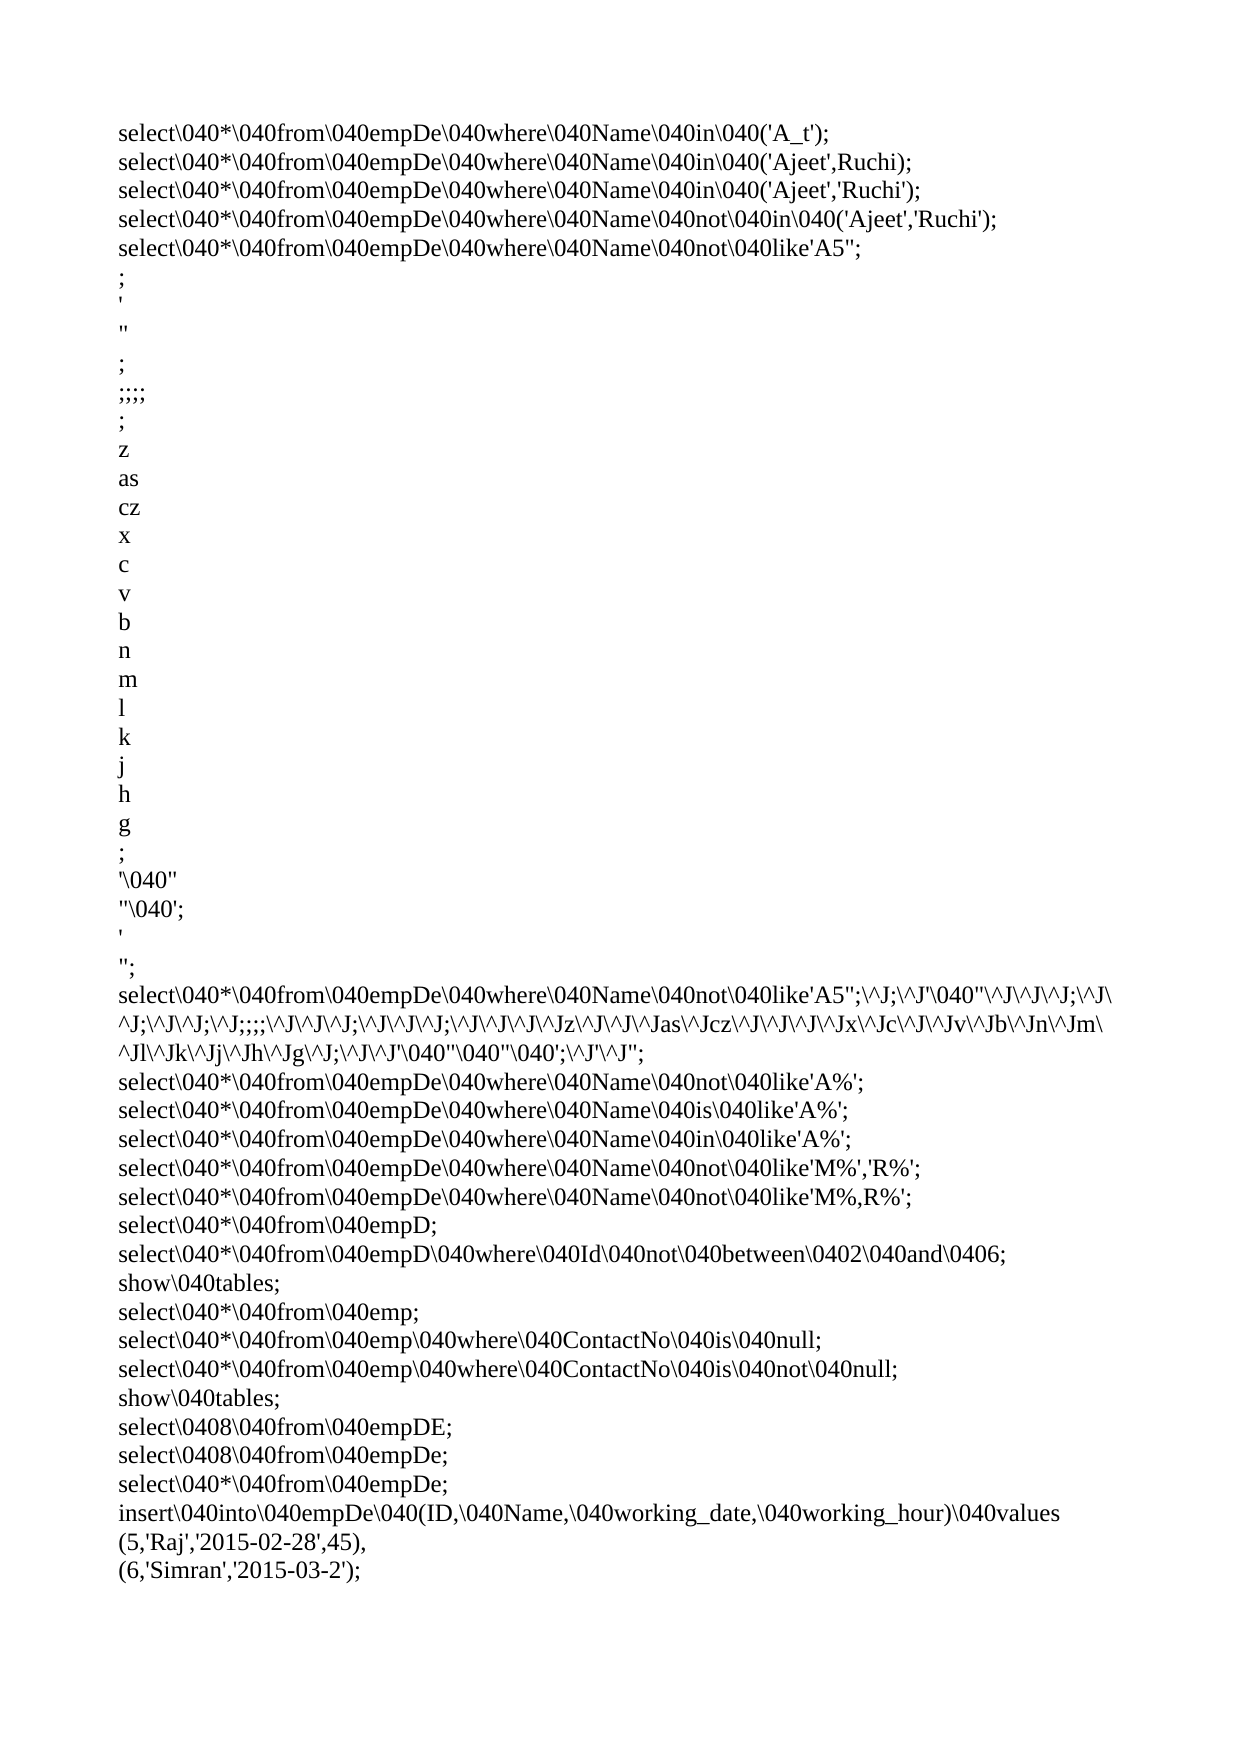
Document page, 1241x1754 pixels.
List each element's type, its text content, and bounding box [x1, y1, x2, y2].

text n [118, 636, 1122, 664]
text ;;;; [118, 377, 1122, 406]
text select\040*\040from\040empDe; [118, 1469, 1122, 1498]
text select\040*\040from\040empDe\040where\040Name\040in\040like'A%'; [118, 1124, 1122, 1153]
text cz [118, 492, 1122, 521]
text select\040*\040from\040emp\040where\040ContactNo\040is\040null; [118, 1326, 1122, 1354]
text select\040*\040from\040empD\040where\040Id\040not\040between\0402\040and\0406; [118, 1239, 1122, 1268]
text j [118, 751, 1122, 779]
text m [118, 664, 1122, 693]
text ' [118, 923, 1122, 952]
text ; [118, 837, 1122, 866]
text select\040*\040from\040empDe\040where\040Name\040not\040like'A5"; [118, 233, 1122, 262]
text select\040*\040from\040empDe\040where\040Name\040not\040like'M%','R%'; [118, 1153, 1122, 1182]
text x [118, 521, 1122, 549]
text k [118, 722, 1122, 751]
text c [118, 549, 1122, 578]
text select\040*\040from\040empD; [118, 1211, 1122, 1239]
text select\040*\040from\040empDe\040where\040Name\040in\040('Ajeet','Ruchi'); [118, 176, 1122, 204]
text select\040*\040from\040empDe\040where\040Name\040not\040like'M%,R%'; [118, 1182, 1122, 1211]
text l [118, 693, 1122, 722]
text z [118, 434, 1122, 463]
text select\040*\040from\040empDe\040where\040Name\040not\040like'A%'; [118, 1067, 1122, 1096]
text "; [118, 952, 1122, 981]
text select\040*\040from\040emp; [118, 1297, 1122, 1326]
text show\040tables; [118, 1383, 1122, 1412]
text select\040*\040from\040empDe\040where\040Name\040in\040('Ajeet',Ruchi); [118, 147, 1122, 176]
text ' [118, 291, 1122, 319]
text select\040*\040from\040empDe\040where\040Name\040not\040like'A5";\^J;\^J'\040"\^J\^J\^J;\^J\^J;\^J\^J;\^J;;;;\^J\^J\^J;\^J\^J\^J;\^J\^J\^J\^Jz\^J\^J\^Jas\^Jcz\^J\^J\^J\^Jx\^Jc\^J\^Jv\^Jb\^Jn\^Jm\^Jl\^Jk\^Jj\^Jh\^Jg\^J;\^J\^J'\040"\040"\040';\^J'\^J"; [118, 981, 1122, 1067]
text ; [118, 262, 1122, 291]
text select\040*\040from\040empDe\040where\040Name\040not\040in\040('Ajeet','Ruchi'); [118, 204, 1122, 233]
text select\040*\040from\040emp\040where\040ContactNo\040is\040not\040null; [118, 1354, 1122, 1383]
text (5,'Raj','2015-02-28',45), [118, 1527, 1122, 1556]
text select\040*\040from\040empDe\040where\040Name\040in\040('A_t'); [118, 118, 1122, 147]
text '\040" [118, 866, 1122, 894]
text insert\040into\040empDe\040(ID,\040Name,\040working_date,\040working_hour)\040values [118, 1498, 1122, 1527]
text ; [118, 406, 1122, 434]
text as [118, 463, 1122, 492]
text select\0408\040from\040empDe; [118, 1441, 1122, 1469]
text b [118, 607, 1122, 636]
text show\040tables; [118, 1268, 1122, 1297]
text g [118, 808, 1122, 837]
text h [118, 779, 1122, 808]
text select\040*\040from\040empDe\040where\040Name\040is\040like'A%'; [118, 1096, 1122, 1124]
text select\0408\040from\040empDE; [118, 1412, 1122, 1441]
text v [118, 578, 1122, 607]
text " [118, 319, 1122, 348]
text "\040'; [118, 894, 1122, 923]
text (6,'Simran','2015-03-2'); [118, 1556, 1122, 1584]
text ; [118, 348, 1122, 377]
